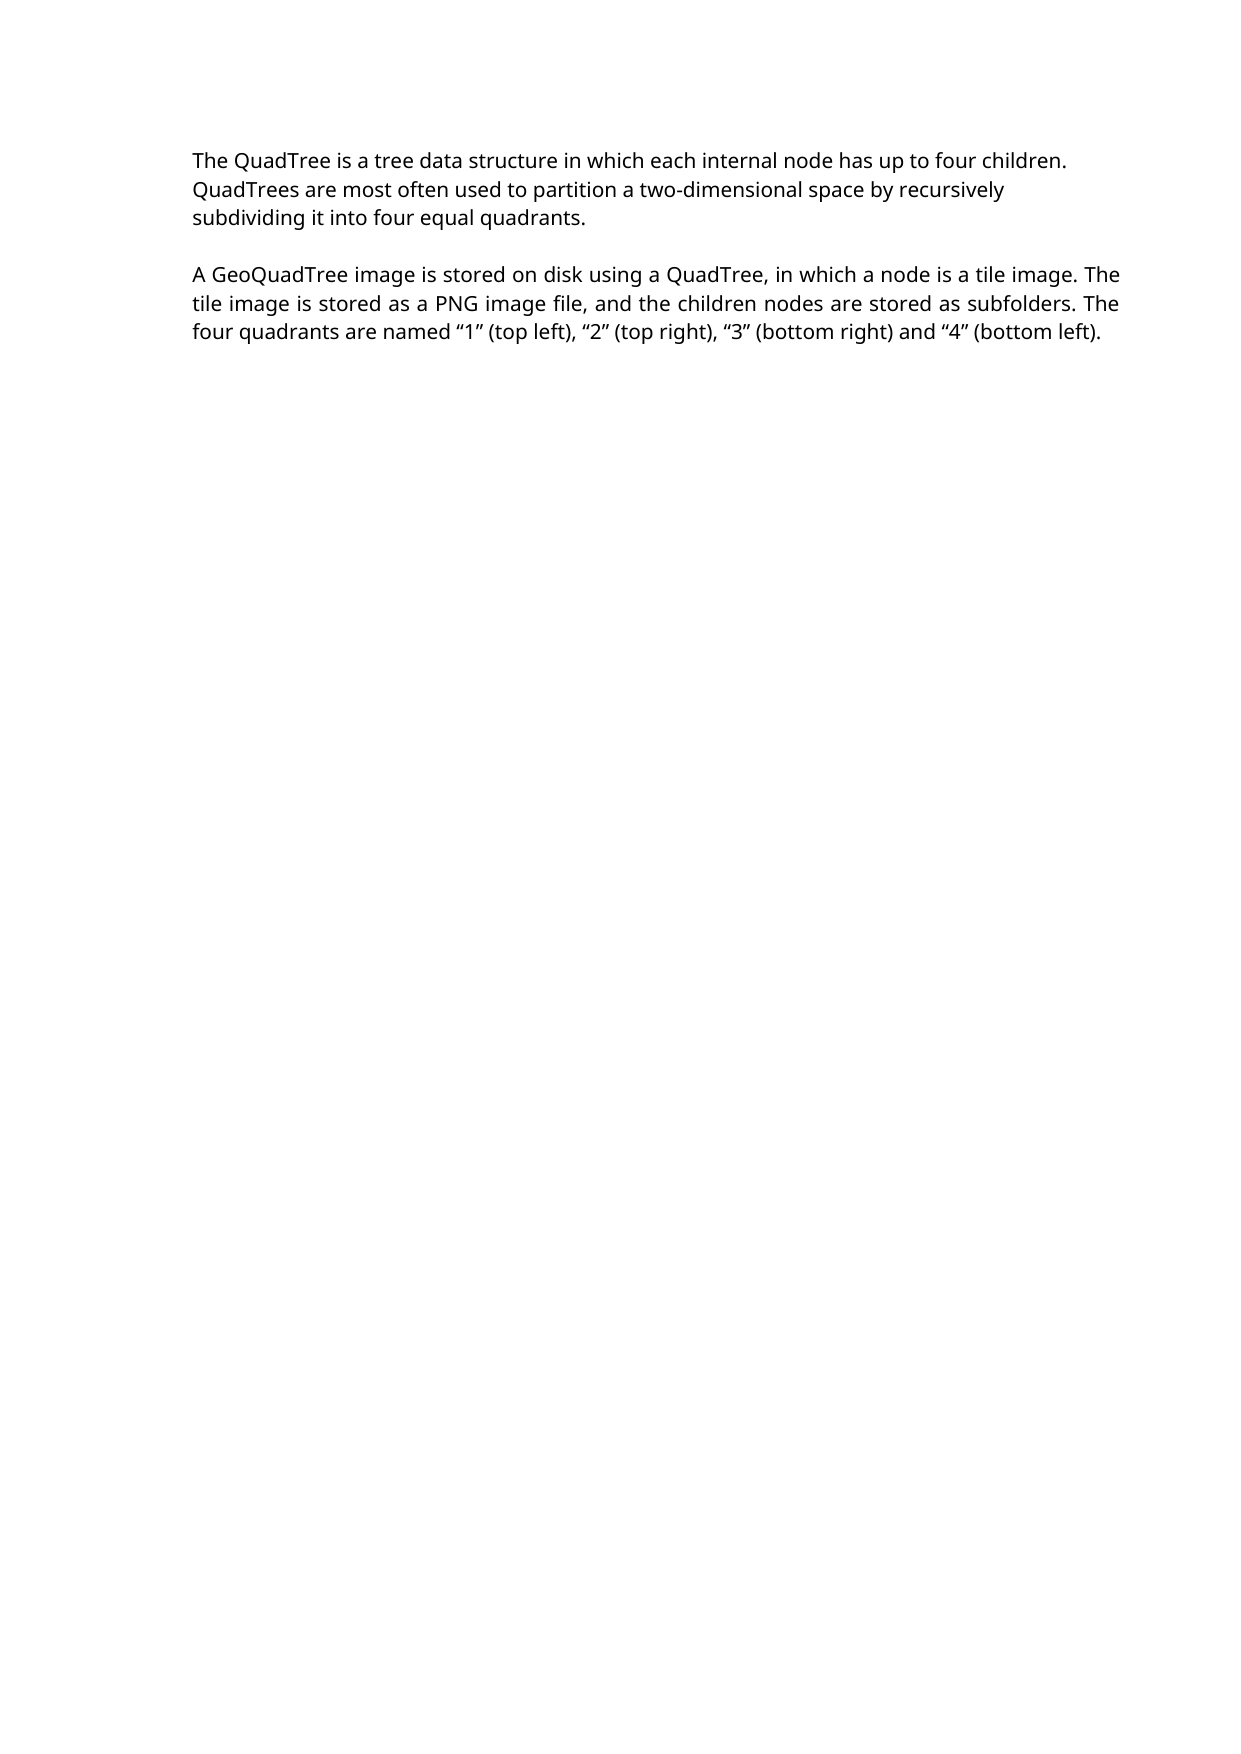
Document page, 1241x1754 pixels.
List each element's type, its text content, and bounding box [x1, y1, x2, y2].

text A GeoQuadTree image is stored on disk using a QuadTree, in which a node is a tile image. The tile image is stored as a PNG image file, and the children nodes are stored as subfolders. The four quadrants are named “1” (top left), “2” (top right), “3” (bottom right) and “4” (bottom left). [192, 260, 1122, 346]
text The QuadTree is a tree data structure in which each internal node has up to four children. QuadTrees are most often used to partition a two-dimensional space by recursively subdividing it into four equal quadrants. [192, 147, 1122, 232]
